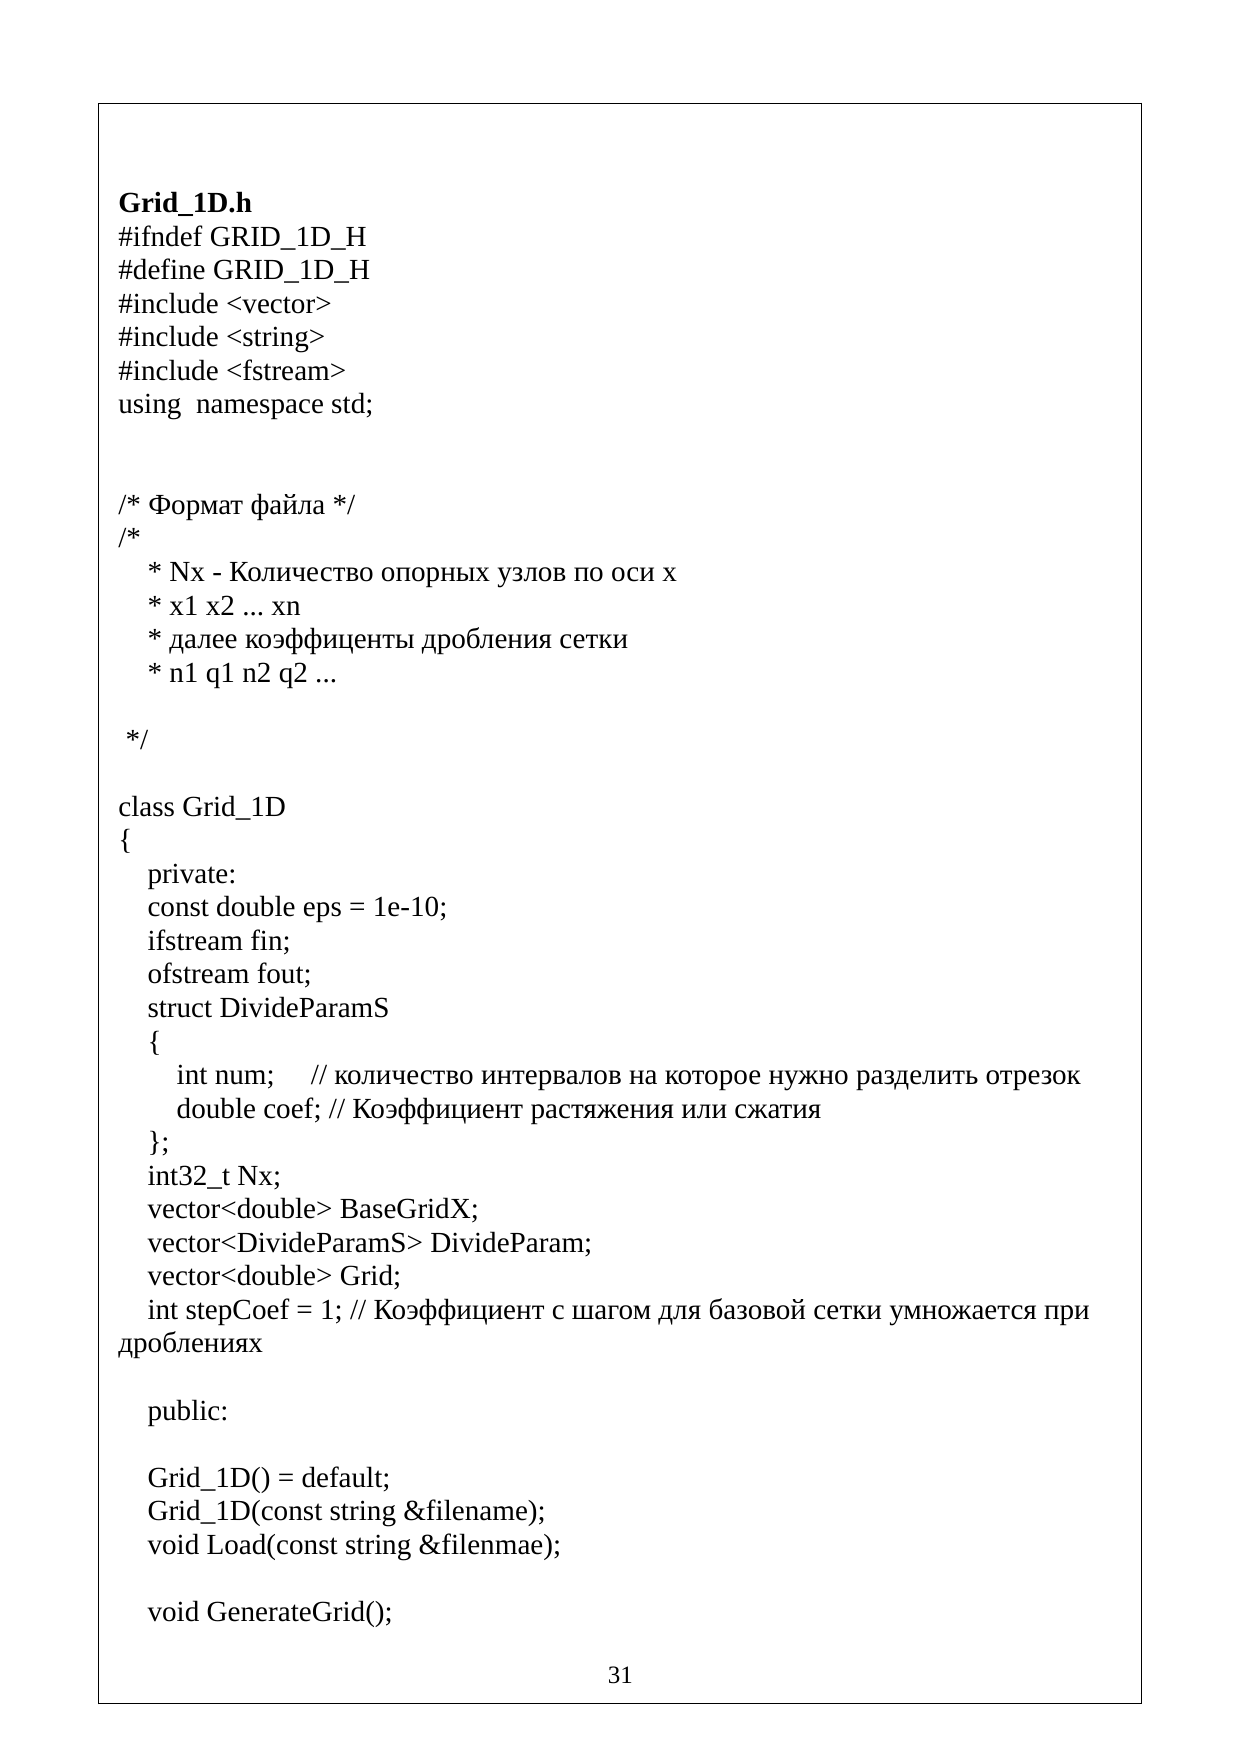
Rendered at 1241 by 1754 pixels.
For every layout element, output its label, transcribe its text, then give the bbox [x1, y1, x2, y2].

text public: [118, 1393, 1122, 1426]
text Grid_1D(const string &filename); [118, 1493, 1122, 1527]
text #ifndef GRID_1D_H [118, 219, 1122, 252]
text int stepCoef = 1; // Коэффициент с шагом для базовой сетки умножается при дроблениях [118, 1292, 1122, 1359]
text double coef; // Коэффициент растяжения или сжатия [118, 1091, 1122, 1124]
text }; [118, 1124, 1122, 1158]
text /* Формат файла */ [118, 487, 1122, 521]
text /* [118, 521, 1122, 554]
text { [118, 822, 1122, 856]
text vector<double> BaseGridX; [118, 1191, 1122, 1225]
text const double eps = 1e-10; [118, 889, 1122, 923]
text * x1 x2 ... xn [118, 588, 1122, 621]
text void Load(const string &filenmae); [118, 1527, 1122, 1560]
text private: [118, 856, 1122, 889]
text #include <vector> [118, 286, 1122, 319]
text */ [118, 722, 1122, 755]
text { [118, 1024, 1122, 1057]
text * Nx - Количество опорных узлов по оси x [118, 554, 1122, 588]
text ofstream fout; [118, 957, 1122, 990]
text #include <string> [118, 319, 1122, 353]
text * n1 q1 n2 q2 ... [118, 655, 1122, 688]
text Grid_1D.h [118, 185, 1122, 219]
text vector<DivideParamS> DivideParam; [118, 1225, 1122, 1258]
text #include <fstream> [118, 353, 1122, 386]
text int32_t Nx; [118, 1158, 1122, 1191]
text vector<double> Grid; [118, 1258, 1122, 1292]
text * далее коэффиценты дробления сетки [118, 621, 1122, 655]
text Grid_1D() = default; [118, 1460, 1122, 1493]
text class Grid_1D [118, 789, 1122, 822]
text #define GRID_1D_H [118, 252, 1122, 286]
text using namespace std; [118, 386, 1122, 420]
text ifstream fin; [118, 923, 1122, 957]
text void GenerateGrid(); [118, 1594, 1122, 1627]
text int num; // количество интервалов на которое нужно разделить отрезок [118, 1057, 1122, 1091]
text struct DivideParamS [118, 990, 1122, 1024]
